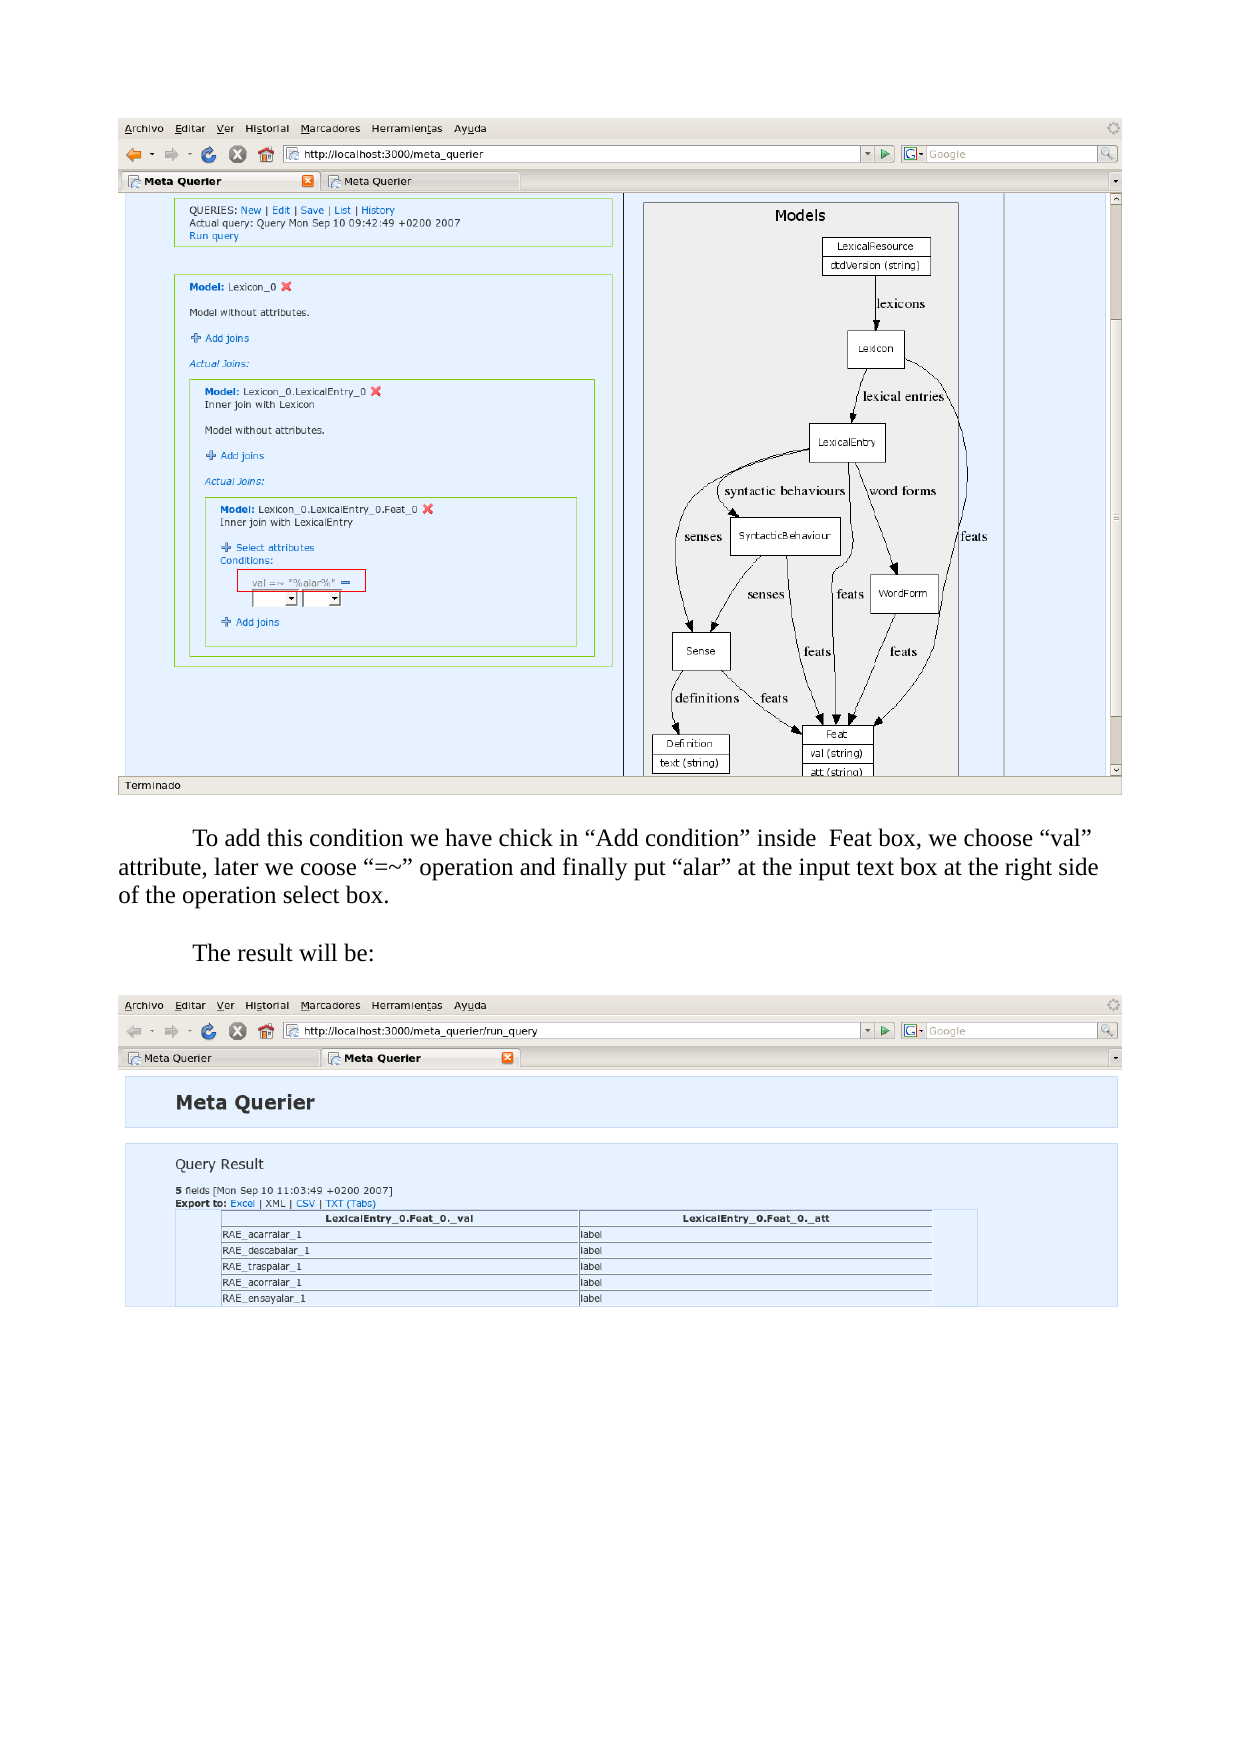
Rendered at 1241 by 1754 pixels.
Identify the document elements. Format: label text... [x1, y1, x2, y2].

picture [118, 995, 1122, 1333]
text To add this condition we have chick in “Add condition” inside Feat box, we choose “val” attribute, later we coose “=~” operation and finally put “alar” at the input text box at the right side of the operation select box. [118, 823, 1122, 909]
picture [118, 118, 1122, 795]
text The result will be: [118, 938, 1122, 967]
